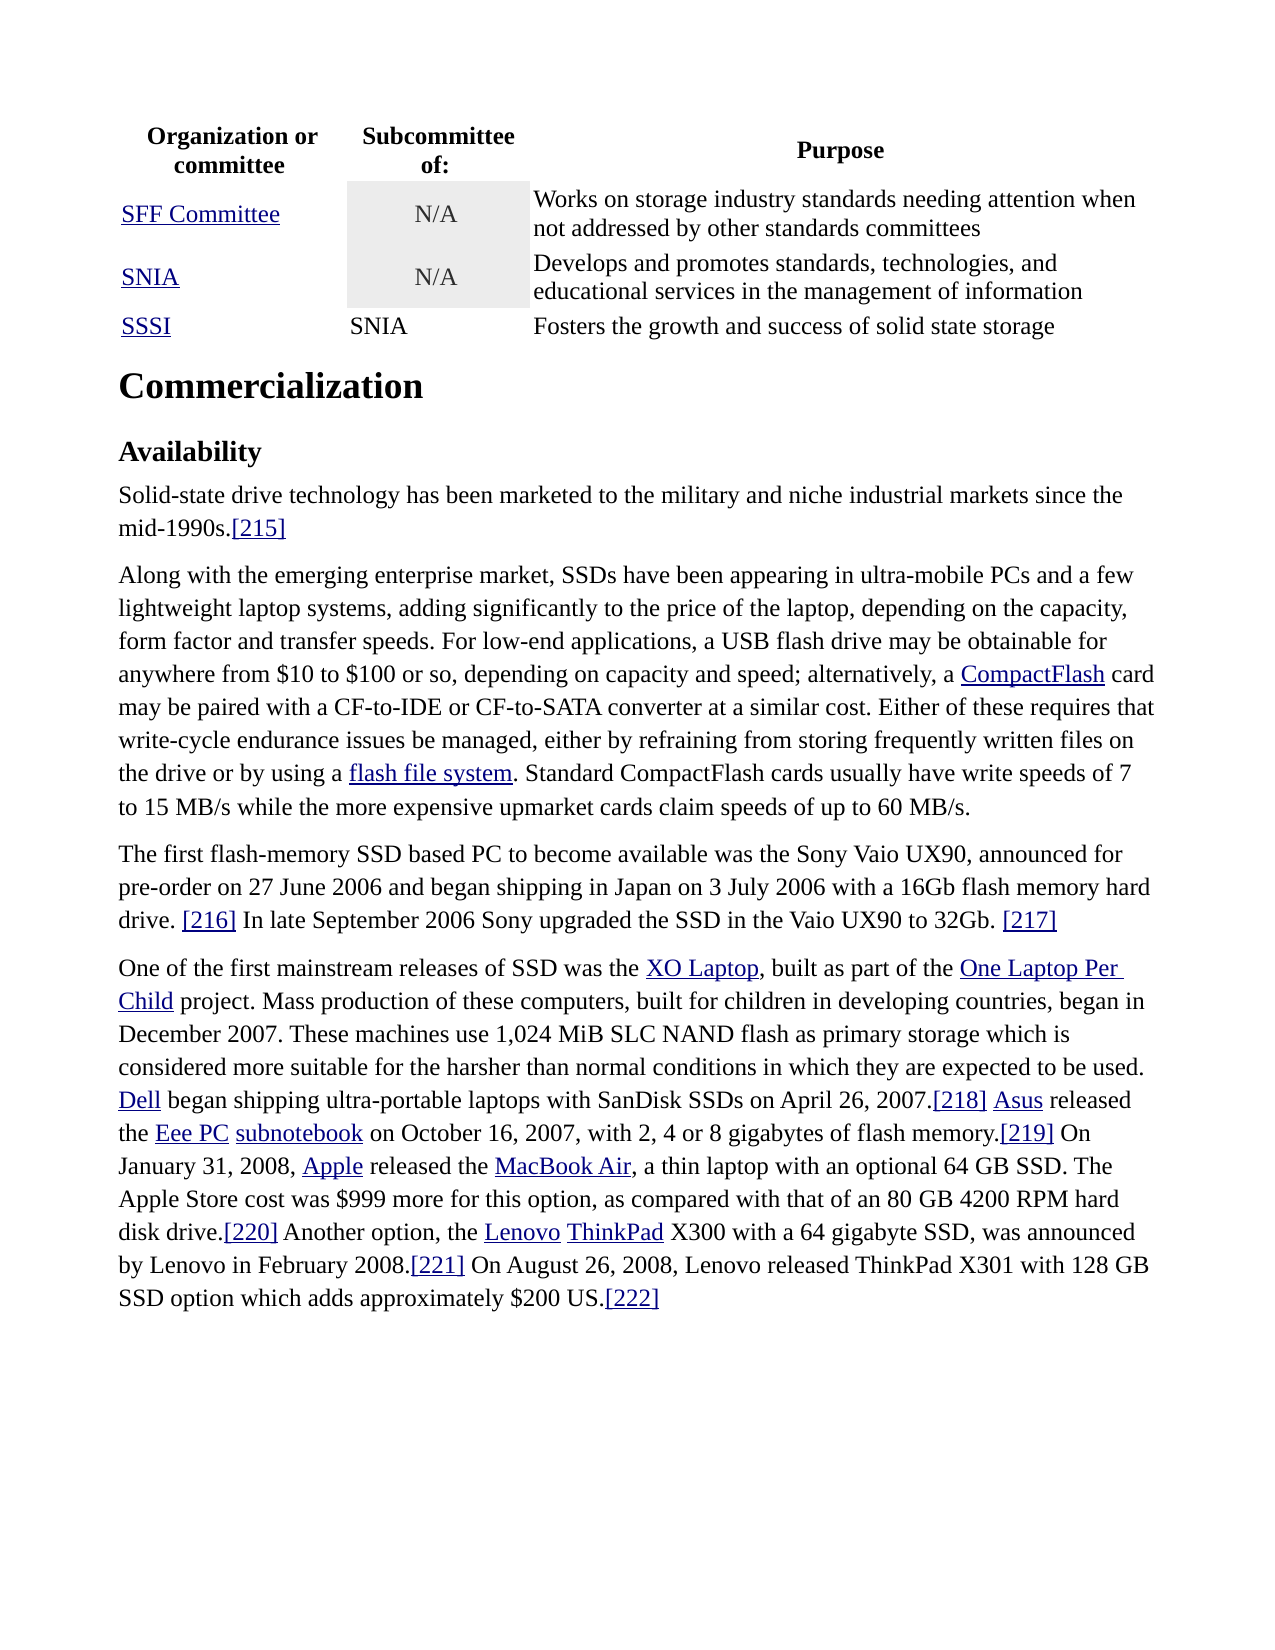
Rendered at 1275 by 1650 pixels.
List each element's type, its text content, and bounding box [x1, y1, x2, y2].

subtitle Commercialization [118, 363, 1157, 407]
table_cell SSSI [118, 308, 347, 343]
table_header Purpose [530, 118, 1157, 181]
table_cell SFF Committee [118, 181, 347, 245]
table_cell Develops and promotes standards, technologies, and educational services in the management of information [530, 245, 1157, 308]
table_cell Works on storage industry standards needing attention when not addressed by other standards committees [530, 181, 1157, 245]
table_cell SNIA [118, 245, 347, 308]
table_cell N/A [347, 181, 530, 245]
table_cell N/A [347, 245, 530, 308]
text Along with the emerging enterprise market, SSDs have been appearing in ultra-mobile PCs and a few lightweight laptop systems, adding significantly to the price of the laptop, depending on the capacity, form factor and transfer speeds. For low-end applications, a USB flash drive may be obtainable for anywhere from $10 to $100 or so, depending on capacity and speed; alternatively, a CompactFlash card may be paired with a CF-to-IDE or CF-to-SATA converter at a similar cost. Either of these requires that write-cycle endurance issues be managed, either by refraining from storing frequently written files on the drive or by using a flash file system. Standard CompactFlash cards usually have write speeds of 7 to 15 MB/s while the more expensive upmarket cards claim speeds of up to 60 MB/s. [118, 560, 1157, 820]
table_cell SNIA [347, 308, 530, 343]
text The first flash-memory SSD based PC to become available was the Sony Vaio UX90, announced for pre-order on 27 June 2006 and began shipping in Japan on 3 July 2006 with a 16Gb flash memory hard drive. [216] In late September 2006 Sony upgraded the SSD in the Vaio UX90 to 32Gb. [217] [118, 839, 1157, 934]
subtitle Availability [118, 434, 1157, 467]
table_header Subcommittee of: [347, 118, 530, 181]
table_header Organization or committee [118, 118, 347, 181]
text One of the first mainstream releases of SSD was the XO Laptop, built as part of the One Laptop Per Child project. Mass production of these computers, built for children in developing countries, began in December 2007. These machines use 1,024 MiB SLC NAND flash as primary storage which is considered more suitable for the harsher than normal conditions in which they are expected to be used. Dell began shipping ultra-portable laptops with SanDisk SSDs on April 26, 2007.[218] Asus released the Eee PC subnotebook on October 16, 2007, with 2, 4 or 8 gigabytes of flash memory.[219] On January 31, 2008, Apple released the MacBook Air, a thin laptop with an optional 64 GB SSD. The Apple Store cost was $999 more for this option, as compared with that of an 80 GB 4200 RPM hard disk drive.[220] Another option, the Lenovo ThinkPad X300 with a 64 gigabyte SSD, was announced by Lenovo in February 2008.[221] On August 26, 2008, Lenovo released ThinkPad X301 with 128 GB SSD option which adds approximately $200 US.[222] [118, 953, 1157, 1312]
table_cell Fosters the growth and success of solid state storage [530, 308, 1157, 343]
text Solid-state drive technology has been marketed to the military and niche industrial markets since the mid-1990s.[215] [118, 480, 1157, 542]
